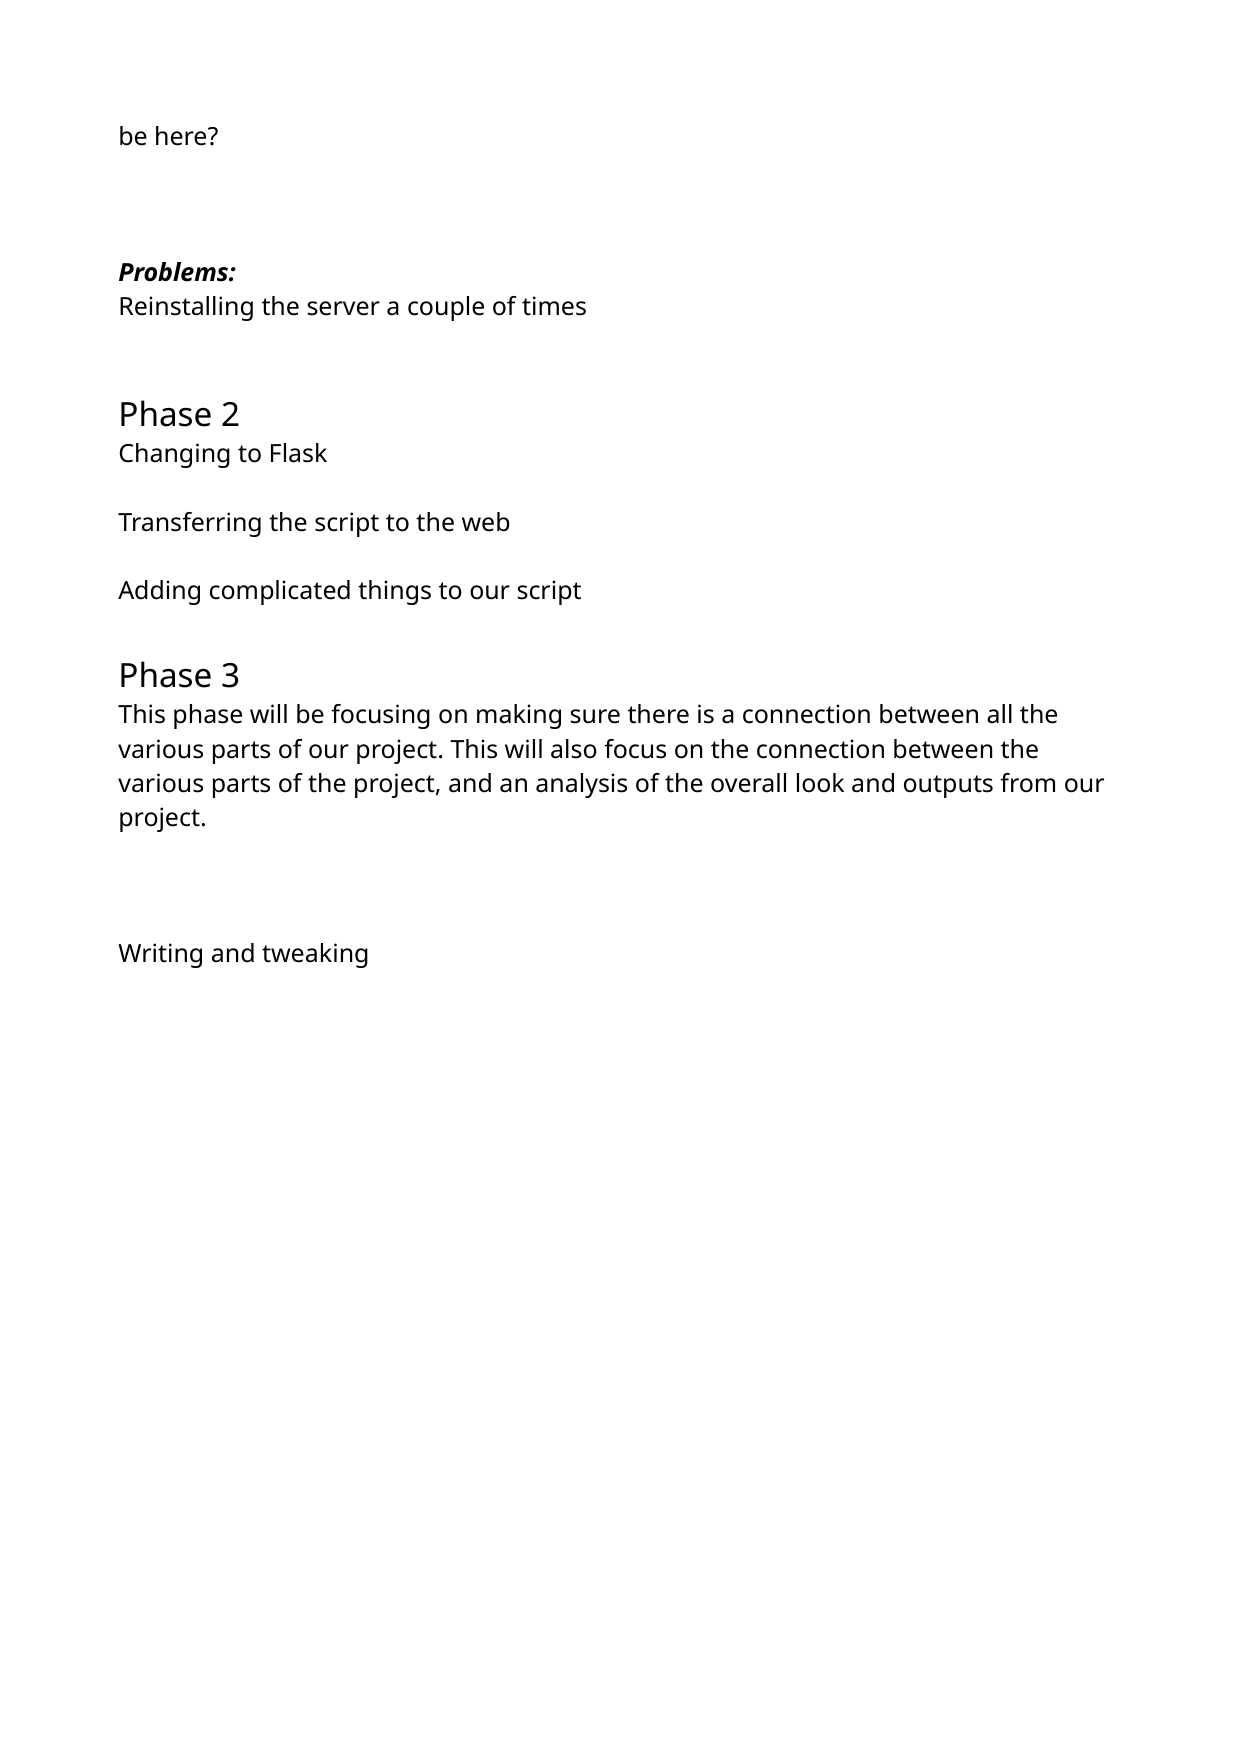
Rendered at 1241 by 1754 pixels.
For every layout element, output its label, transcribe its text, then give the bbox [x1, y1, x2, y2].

text be here? [118, 118, 1122, 152]
text Phase 2 [118, 391, 1122, 436]
text Writing and tweaking [118, 936, 1122, 970]
text Phase 3 [118, 652, 1122, 697]
text Reinstalling the server a couple of times [118, 288, 1122, 322]
text Problems: [118, 254, 1122, 288]
text Transferring the script to the web [118, 504, 1122, 538]
text This phase will be focusing on making sure there is a connection between all the various parts of our project. This will also focus on the connection between the various parts of the project, and an analysis of the overall look and outputs from our project. [118, 697, 1122, 833]
text Changing to Flask [118, 436, 1122, 470]
text Adding complicated things to our script [118, 572, 1122, 606]
